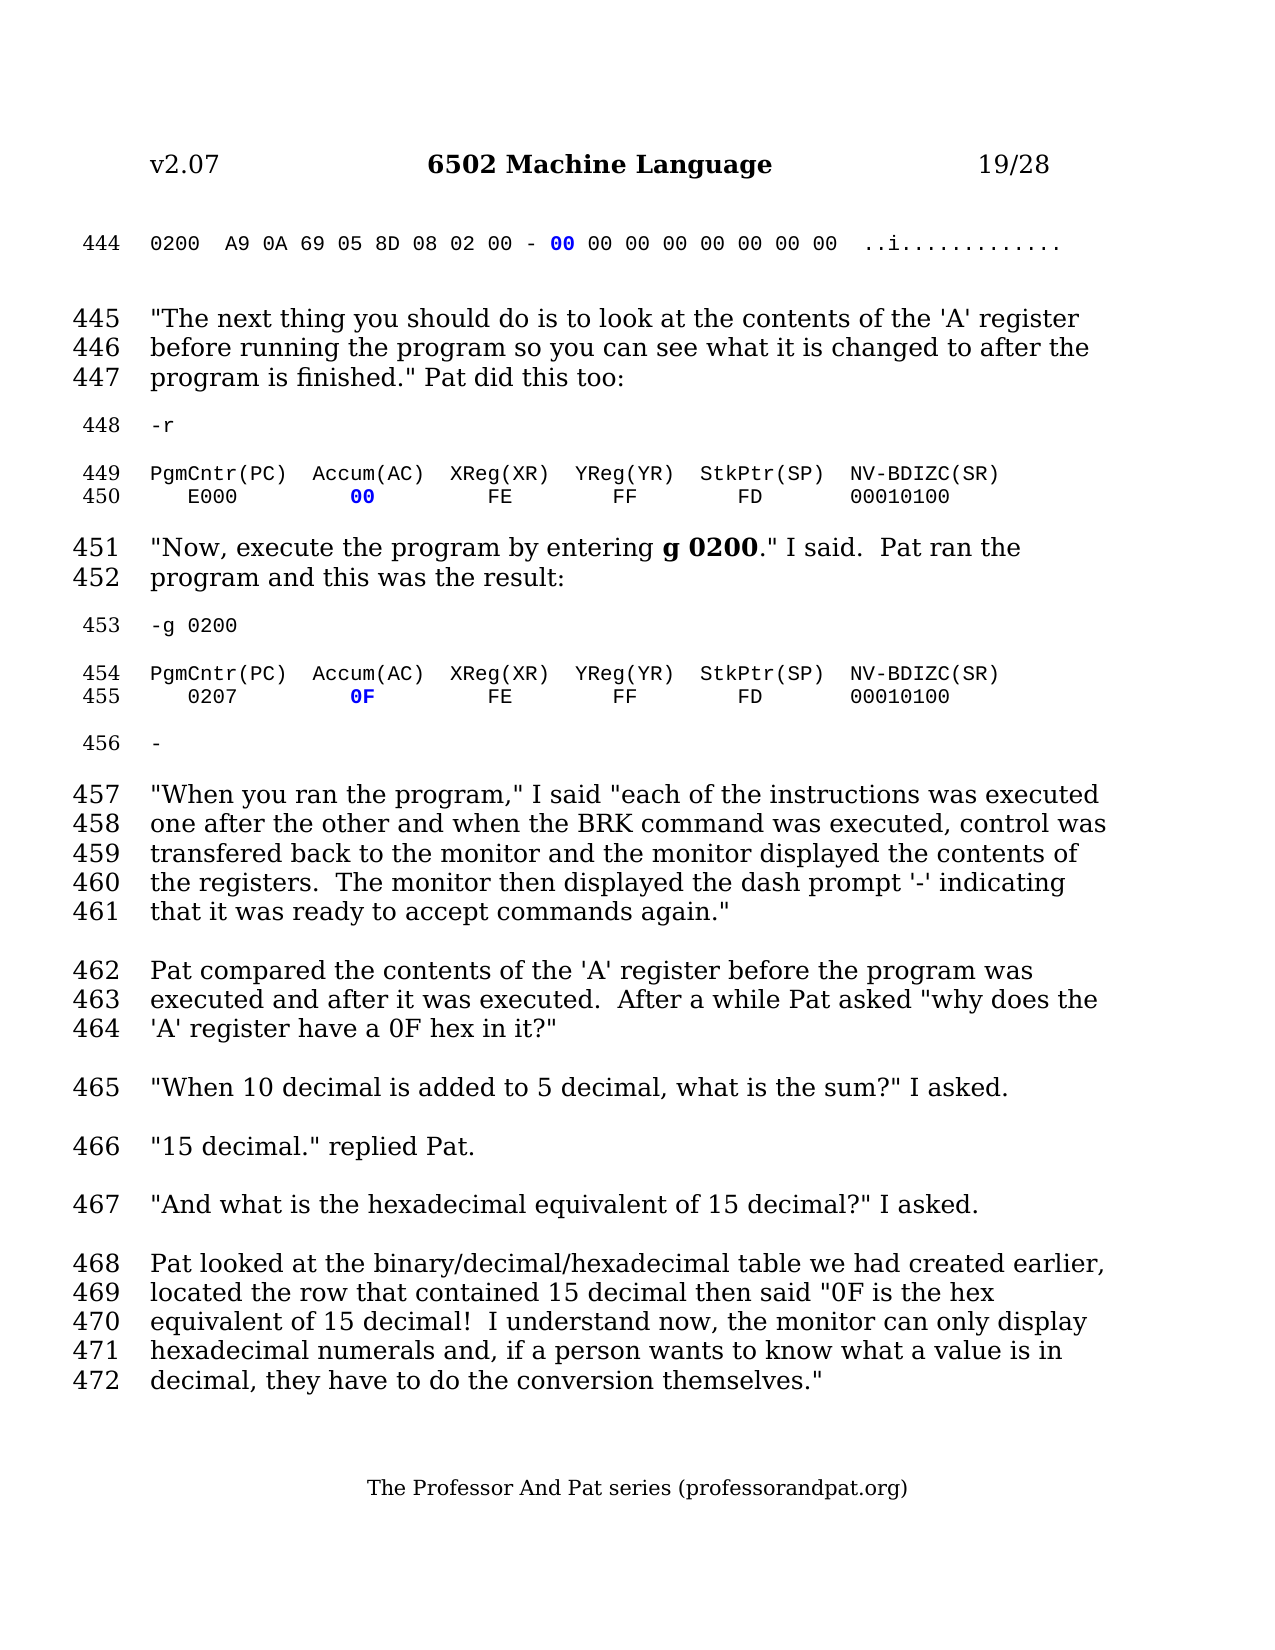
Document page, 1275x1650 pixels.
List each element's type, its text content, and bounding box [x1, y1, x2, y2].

text -g 0200 [150, 616, 1125, 639]
text E000 00 FE FF FD 00010100 [150, 486, 1125, 510]
text "The next thing you should do is to look at the contents of the 'A' register before running the program so you can see what it is changed to after the program is finished." Pat did this too: [150, 304, 1125, 392]
text Pat compared the contents of the 'A' register before the program was executed and after it was executed. After a while Pat asked "why does the 'A' register have a 0F hex in it?" [150, 956, 1125, 1044]
text 0207 0F FE FF FD 00010100 [150, 686, 1125, 710]
text "15 decimal." replied Pat. [150, 1132, 1125, 1161]
text "When 10 decimal is added to 5 decimal, what is the sum?" I asked. [150, 1073, 1125, 1102]
text - [150, 733, 1125, 757]
text "And what is the hexadecimal equivalent of 15 decimal?" I asked. [150, 1190, 1125, 1219]
text 0200 A9 0A 69 05 8D 08 02 00 - 00 00 00 00 00 00 00 00 ..i............. [150, 233, 1125, 257]
text "When you ran the program," I said "each of the instructions was executed one after the other and when the BRK command was executed, control was transfered back to the monitor and the monitor displayed the contents of the registers. The monitor then displayed the dash prompt '-' indicating that it was ready to accept commands again." [150, 780, 1125, 927]
text -r [150, 416, 1125, 439]
text Pat looked at the binary/decimal/hexadecimal table we had created earlier, located the row that contained 15 decimal then said "0F is the hex equivalent of 15 decimal! I understand now, the monitor can only display hexadecimal numerals and, if a person wants to know what a value is in decimal, they have to do the conversion themselves." [150, 1249, 1125, 1395]
text PgmCntr(PC) Accum(AC) XReg(XR) YReg(YR) StkPtr(SP) NV-BDIZC(SR) [150, 463, 1125, 486]
text "Now, execute the program by entering g 0200." I said. Pat ran the program and this was the result: [150, 533, 1125, 592]
text PgmCntr(PC) Accum(AC) XReg(XR) YReg(YR) StkPtr(SP) NV-BDIZC(SR) [150, 663, 1125, 686]
